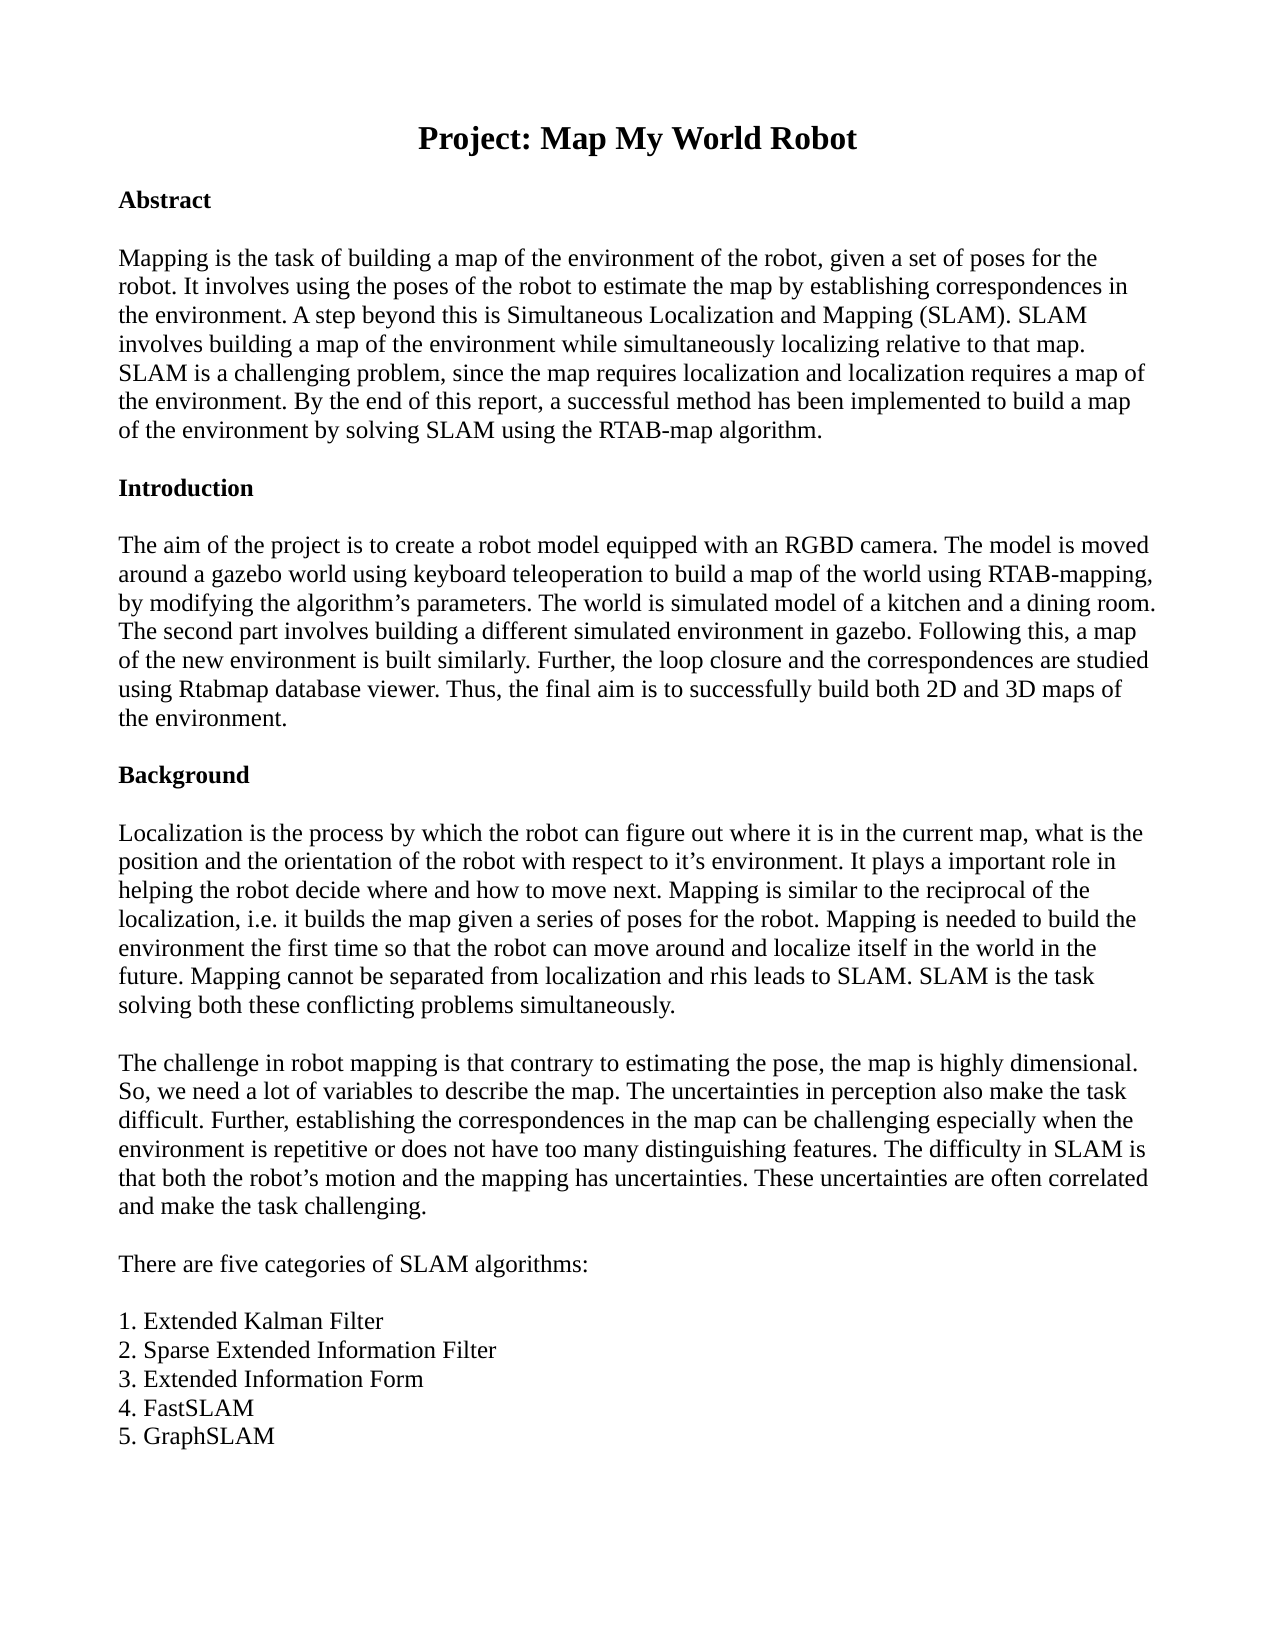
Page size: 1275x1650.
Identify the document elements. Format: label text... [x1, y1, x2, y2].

text The aim of the project is to create a robot model equipped with an RGBD camera. The model is moved around a gazebo world using keyboard teleoperation to build a map of the world using RTAB-mapping, by modifying the algorithm’s parameters. The world is simulated model of a kitchen and a dining room. The second part involves building a different simulated environment in gazebo. Following this, a map of the new environment is built similarly. Further, the loop closure and the correspondences are studied using Rtabmap database viewer. Thus, the final aim is to successfully build both 2D and 3D maps of the environment. [118, 530, 1157, 731]
text Background [118, 760, 1157, 789]
text The challenge in robot mapping is that contrary to estimating the pose, the map is highly dimensional. So, we need a lot of variables to describe the map. The uncertainties in perception also make the task difficult. Further, establishing the correspondences in the map can be challenging especially when the environment is repetitive or does not have too many distinguishing features. The difficulty in SLAM is that both the robot’s motion and the mapping has uncertainties. These uncertainties are often correlated and make the task challenging. [118, 1048, 1157, 1220]
text 2. Sparse Extended Information Filter [118, 1335, 1157, 1364]
text 3. Extended Information Form [118, 1364, 1157, 1393]
text Localization is the process by which the robot can figure out where it is in the current map, what is the position and the orientation of the robot with respect to it’s environment. It plays a important role in helping the robot decide where and how to move next. Mapping is similar to the reciprocal of the localization, i.e. it builds the map given a series of poses for the robot. Mapping is needed to build the environment the first time so that the robot can move around and localize itself in the world in the future. Mapping cannot be separated from localization and rhis leads to SLAM. SLAM is the task solving both these conflicting problems simultaneously. [118, 818, 1157, 1019]
text Project: Map My World Robot [118, 118, 1157, 156]
text Mapping is the task of building a map of the environment of the robot, given a set of poses for the robot. It involves using the poses of the robot to estimate the map by establishing correspondences in the environment. A step beyond this is Simultaneous Localization and Mapping (SLAM). SLAM involves building a map of the environment while simultaneously localizing relative to that map. SLAM is a challenging problem, since the map requires localization and localization requires a map of the environment. By the end of this report, a successful method has been implemented to build a map of the environment by solving SLAM using the RTAB-map algorithm. [118, 243, 1157, 444]
text 5. GraphSLAM [118, 1421, 1157, 1450]
text 1. Extended Kalman Filter [118, 1306, 1157, 1335]
text 4. FastSLAM [118, 1393, 1157, 1421]
text Introduction [118, 473, 1157, 501]
text Abstract [118, 185, 1157, 214]
text There are five categories of SLAM algorithms: [118, 1249, 1157, 1278]
